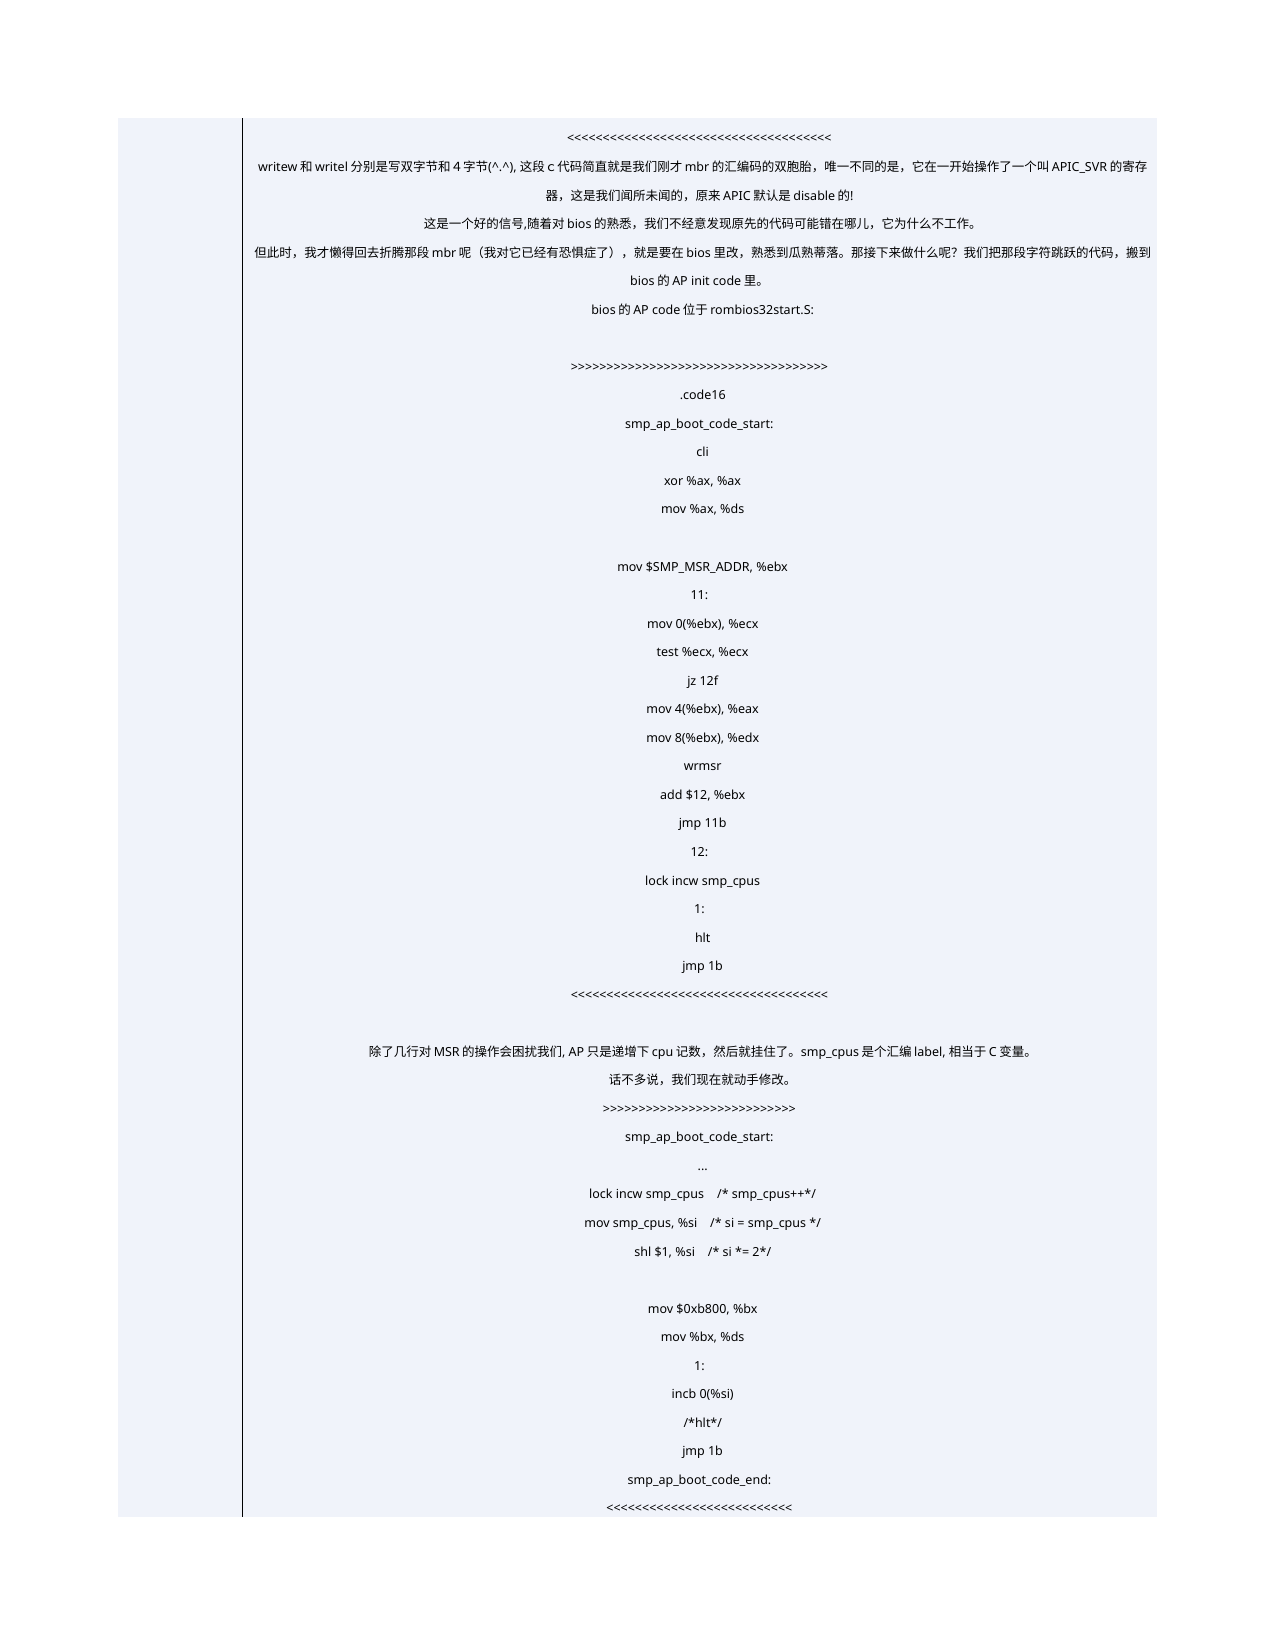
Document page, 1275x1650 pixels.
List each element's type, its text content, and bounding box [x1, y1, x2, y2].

table_header weiweishuo 白手起家 [118, 118, 242, 1517]
table_header 本帖最后由 weiweishuo 于 2015-10-11 11:25 编辑 1.2 从修改bios开始 上一节末尾，我们决定对apic编程，让cpu的每个AP核执行一段loop代码，使屏幕上的对应区域的字符不停跳跃，变动。 你肯定觉得，应该在mbr里写我们的代码。是的，我开始就是这么做的。像这样( 这不是我最初的“版本”，那个“版本”被逐渐修改掉了)： org 0x7c00 [bits 16] ;re-map apic base address to 0x8000 mov ecx, 1bh rdmsr and eax, 0xfff or eax, 0x8000 wrmsr ;copy boot code for ap ;memcpy( ( char *)0x7000, unified_entry, 0xff ) mov ax, 0 mov es, ax mov ds,ax mov di, 0x7000 mov si, unified_entry cld mov cx, 0xff ;enough rep movsb ;send ipi mov bx,0 mov ds,bx mov dword [0x8300], 0xc4500 ;INIT IPI mov dword [0x8300], 0xc4600|7 ;sipi, 7=0x7000<<12 jmp $ unified_entry: ;boot code for ap inc word [ap_count] mov bx,0xb800 mov gs,bx mov bx, [ap_count] shl bx, 1 .spin: inc byte [gs:bx] jmp .spin ap_count: dw 0 jmp $ times 510-($-$$) db 0 dw 0x55aa 这些代码你能看个大概，除了开头一段。那是把APIC寄存器映射到低端内存, 因为它默认是影射在0xFEE00300处，实模式下访问不了¹。 但是，当我们把这个文件汇编，dd到虚拟硬盘，启动bochs²————屏幕上没有动静。 这真是糟糕，这几乎是最坏的结果。我们宁可bochs崩溃，那至少说明我们的指令做了什么。 现在,怎么应对就因人而异了： 我们的第一反应的大概都是Ctrl+C, info一下cpu,开始思索怎么调试，但你很快发现在bochs下调试smp不那么容易，我们只能info出来bsp的cpu，而且像APIC这种内存映射式的寄存器，用xp命令查不了(那就是怎么都查不了了 )； 然后大概是google。网上能搜到的资料只有intel文档.你可以选择更细致的读它（这是比较考验心理素质的）; 最后就是去论坛(比较少，我知道的只有osdev)问，像这种问题，只能是贴代码问，似乎有些扫兴。这还不是最坏的，最坏的是你在依赖论坛来解决非解决不可的问题，如果你有自学的经历，你应该知道我在说什么。 所以，作者从修改bios开始，只是作者选择的一种途径。因为我之前知道bios有对apic的操作。我们准备找到它那一部分代码，先涂涂抹抹————我们急切的想看到APIC乃至AP能对我们的编程，作出一点响应。 bochs的bios代码放在bochs-2.6/bios目录下，它与bochs虚拟机是独立的，不会被编译链接进bochs，这个目录下有一个Makefile文件，控制其中的代码最终生成一个BIOS-bochs-latest的二进制文件，它相当于真实机器里bios rom的镜像，bios启动时，会把它加载到0xf0000地址并跳去执行，这与真实的机器没有区别。 bios起始是在1６位模式下运行的， 中途会切换到保护模式，最后再切回实模式。我们关心的代码集中在两个文件：rombios32start.S和rombios32.c。下面，我们快速的把它们浏览一遍。 汇编代码准备好保护模式的运行环境后，会跳到ｃ函数rombios32_init。我们在rombios32start.S一开始就看到这个跳转动作： >>>>>>>>>>>>>>>>>>>>>>>>>>> _start: /* clear bss section */ xor %eax, %eax mov $__bss_start, %edi mov $__bss_end, %ecx sub %edi, %ecx rep stosb /* copy data section */ mov $_end, %esi mov $__data_start, %edi mov $__data_end, %ecx sub %edi, %ecx rep movsb jmp rombios32_init <<<<<<<<<<<<<<<<<<<<<<<< C函数robios32_init位于rombios32.c，函数不长，也很易读： >>>>>>>>>>>>>>>>>>>>>>>( 删掉了部分针对qemu, EBDA的条件编译,异常关机和屏幕打印代码 ) void rombios32_init(uint32_t *s3_resume_vector, uint8_t *shutdown_flag) { ... ram_probe(); cpu_probe(); setup_mtrr(); smp_probe(); find_bios_table_area(); if (*shutdown_flag == 0xfe) { ... } pci_bios_init(); mptable_init(); if (bios_table_cur_addr != 0 && i440_pcidev.bus != -1) { uuid_probe(); smbios_init(); } if (acpi_enabled) acpi_bios_init(); ... } <<<<<<<<<<<<<<<<<<<<<<<<<<<<<< 'probe'是“探测”，我们注意到上面调用了smp_probe()这个函数，没错，apic的初始化就是在这儿完成的： >>>>>>>>>>>>>>>>>>>>>>>>>>>>>> /* find the number of CPUs by launching a SIPI to them */ void smp_probe(void) { uint32_t val, sipi_vector; writew(&smp_cpus, 1); if (cpuid_features & CPUID_APIC) { /* enable local APIC */ val = readl(APIC_BASE + APIC_SVR); val |= APIC_ENABLED; writel(APIC_BASE + APIC_SVR, val); /* copy AP boot code */ memcpy((void *)AP_BOOT_ADDR, &smp_ap_boot_code_start, &smp_ap_boot_code_end - &smp_ap_boot_code_start); /* broadcast SIPI */ writel(APIC_BASE + APIC_ICR_LOW, 0x000C4500); sipi_vector = AP_BOOT_ADDR >> 12; writel(APIC_BASE + APIC_ICR_LOW, 0x000C4600 | sipi_vector); ... } <<<<<<<<<<<<<<<<<<<<<<<<<<<<<<<<<<<<< writew和writel分别是写双字节和４字节(^.^), 这段ｃ代码简直就是我们刚才mbr的汇编码的双胞胎，唯一不同的是，它在一开始操作了一个叫APIC_SVR的寄存器，这是我们闻所未闻的，原来APIC默认是disable的! 这是一个好的信号,随着对bios的熟悉，我们不经意发现原先的代码可能错在哪儿，它为什么不工作。 但此时，我才懒得回去折腾那段mbr呢（我对它已经有恐惧症了），就是要在bios里改，熟悉到瓜熟蒂落。那接下来做什么呢？我们把那段字符跳跃的代码，搬到bios的AP init code里。 bios的AP code位于rombios32start.S: >>>>>>>>>>>>>>>>>>>>>>>>>>>>>>>>>>>> .code16 smp_ap_boot_code_start: cli xor %ax, %ax mov %ax, %ds mov $SMP_MSR_ADDR, %ebx 11: mov 0(%ebx), %ecx test %ecx, %ecx jz 12f mov 4(%ebx), %eax mov 8(%ebx), %edx wrmsr add $12, %ebx jmp 11b 12: lock incw smp_cpus 1: hlt jmp 1b <<<<<<<<<<<<<<<<<<<<<<<<<<<<<<<<<<<< 除了几行对MSR的操作会困扰我们, AP只是递增下cpu记数，然后就挂住了。smp_cpus是个汇编label, 相当于C变量。 话不多说，我们现在就动手修改。 >>>>>>>>>>>>>>>>>>>>>>>>>>> smp_ap_boot_code_start: ... lock incw smp_cpus /* smp_cpus++*/ mov smp_cpus, %si /* si = smp_cpus */ shl $1, %si /* si *= 2*/ mov $0xb800, %bx mov %bx, %ds 1: incb 0(%si) /*hlt*/ jmp 1b smp_ap_boot_code_end: <<<<<<<<<<<<<<<<<<<<<<<<<< AT&T风格的汇编虽然不大好，但经常混迹在内核，还是免不了要学的。不过我们不在以后的新代码里用它，也希望这种汇编能在我们这一代结束。 好啦，回到正题。代码本身没什么好说的，每个核根据smp_cpus在屏幕上定位不同的"点"，并循环递增其ascii码,只是注意两点： １，写完之后，先要在bios目录make一下。这一步需要安**cc，用apt-get就可以。 ２，接着,还要到源码根目录下，也就是bochs-2.6/，执行sudo make install。它会把刚生成的ROM-BIOS-latest送到特定的路径。 然后启动bochs就行啦，我们看到——————屏幕上第4个字符在跳～ 这真是喜忧参半，因为我们有3个AP核³，应该是2,3,4号位的字符同时跳才对。我们的汇编码明明是这么安排的。 问题出在哪里呢？ 有多核经验的读者，其实一开始就皱眉头了,"你这样写是错的": lock incw smp_cpus mov smp_cpus, %si 对，尽管我们预期AP1,AP2,AP3的执行顺序是： lock incw smp_cpus mov smp_cpus, %si lock incw smp_cpus mov smp_cpus, %si lock incw smp_cpus mov smp_cpus, %si 但实际很可能不是这样，而是，AP1的incw刚刚结束，内存总线就被AP2抢到了，从而又执行一句incw，接着是AP3的incw... 最后，３个CPU读到的smp_cpus都是４，这恰好对应我们刚才观察到的现象。 解决的方法，就是加锁，这里先贴一种解决方案，我们下一小节见~~ 2015,10,11 >>>>>>>>>>>>>>>>>>>>>>>>> ... jmp 11b 12: get_lock: lock bts $0, 0x6000 jc get_lock lock incw smp_cpus mov $smp_cpus, %bx lock btr $0, 0x6000 /*release lock*/ mov 0(%bx), %si ... smp_ap_boot_code_end: <<<<<<<<<<<<<<<<<<<<<<<< 1,可以访问，但反而需要对保护模式有更深的了解。本文假设读者是不知道保护模式的。 2,关于smp下bochs的开发环境的配置，参见我另一篇文章。 3,我在.bochsrc里配的是４核。 下一节 冰山一角————多核下的原子操作 [243, 118, 1157, 1517]
